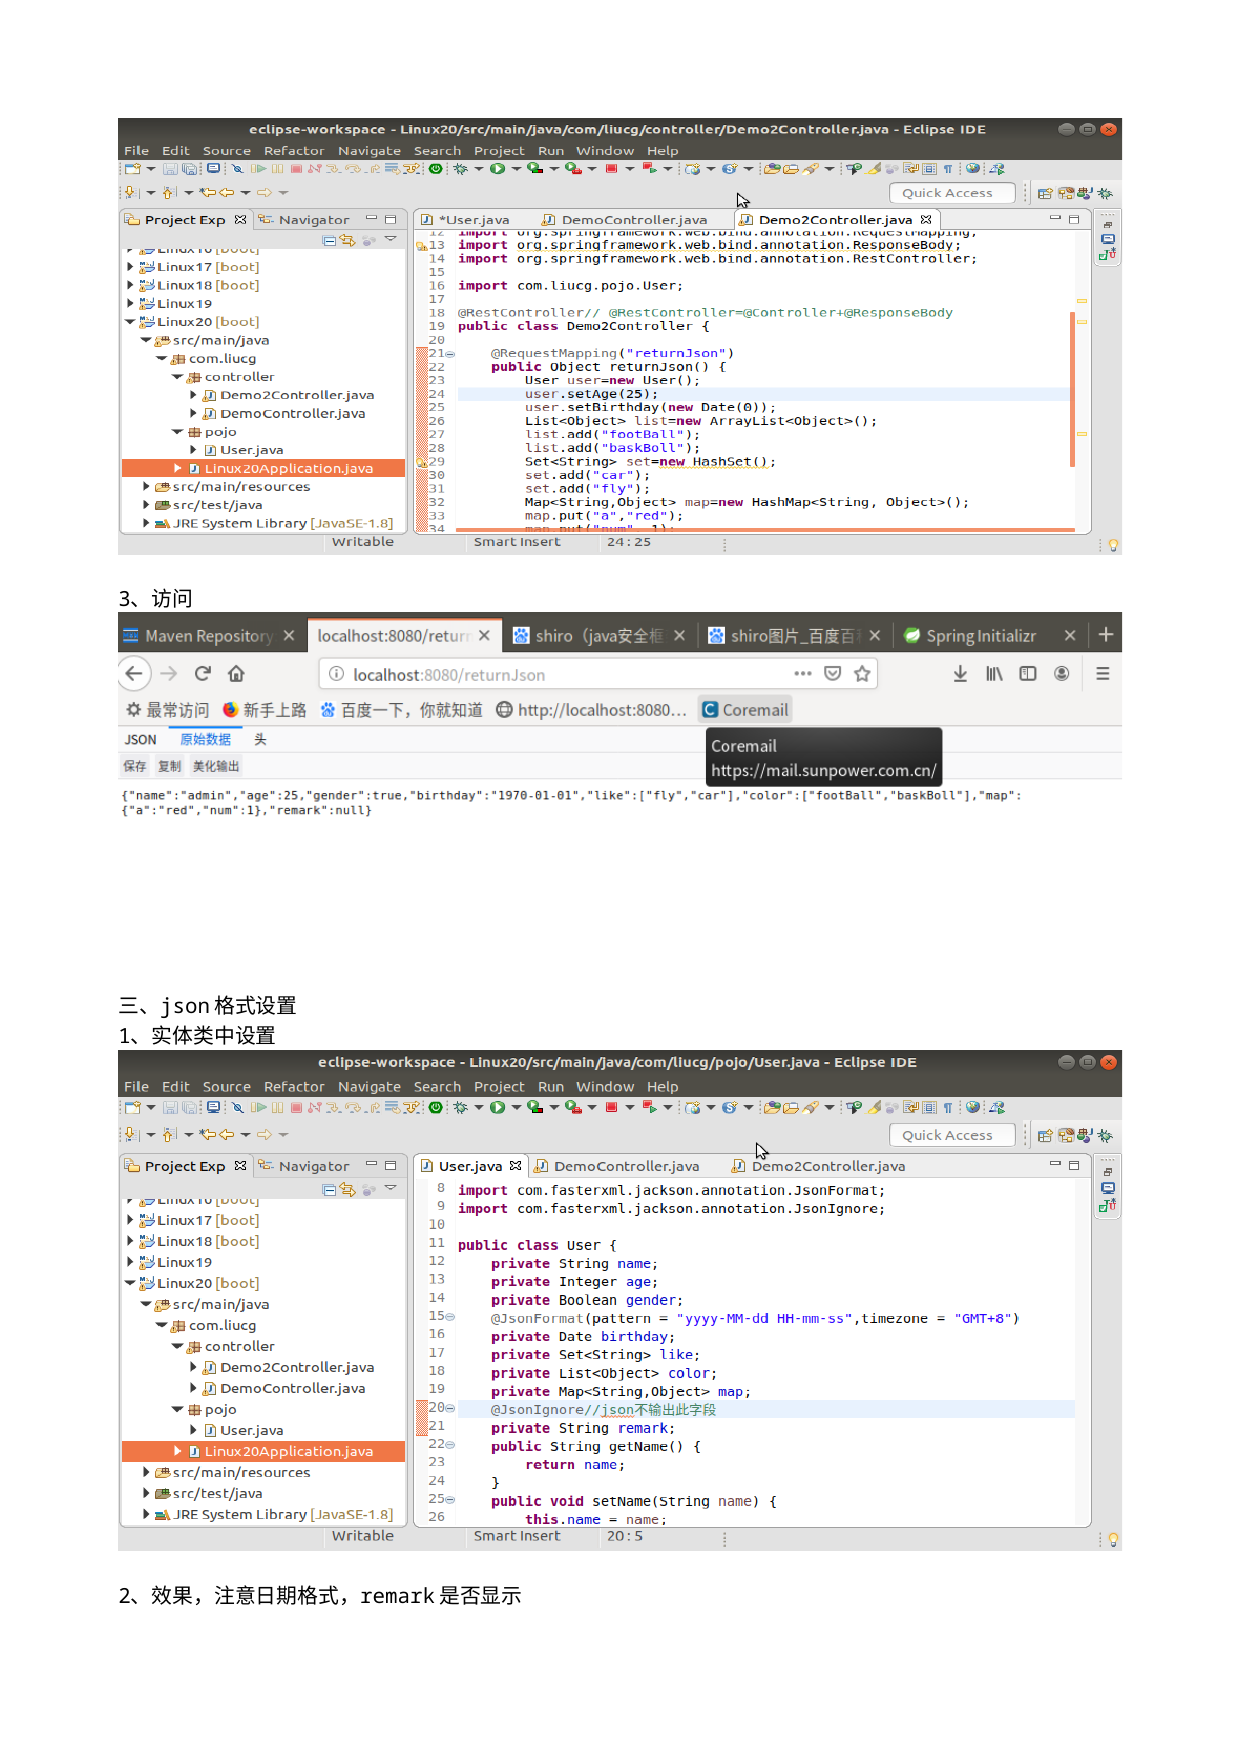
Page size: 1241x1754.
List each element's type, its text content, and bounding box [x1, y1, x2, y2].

picture [118, 118, 1123, 555]
text 三、json格式设置 [118, 990, 1122, 1020]
text 2、效果，注意日期格式，remark是否显示 [118, 1579, 1122, 1609]
text 3、访问 [118, 583, 1122, 612]
picture [118, 1050, 1123, 1551]
picture [118, 612, 1123, 990]
text 1、实体类中设置 [118, 1020, 1122, 1050]
